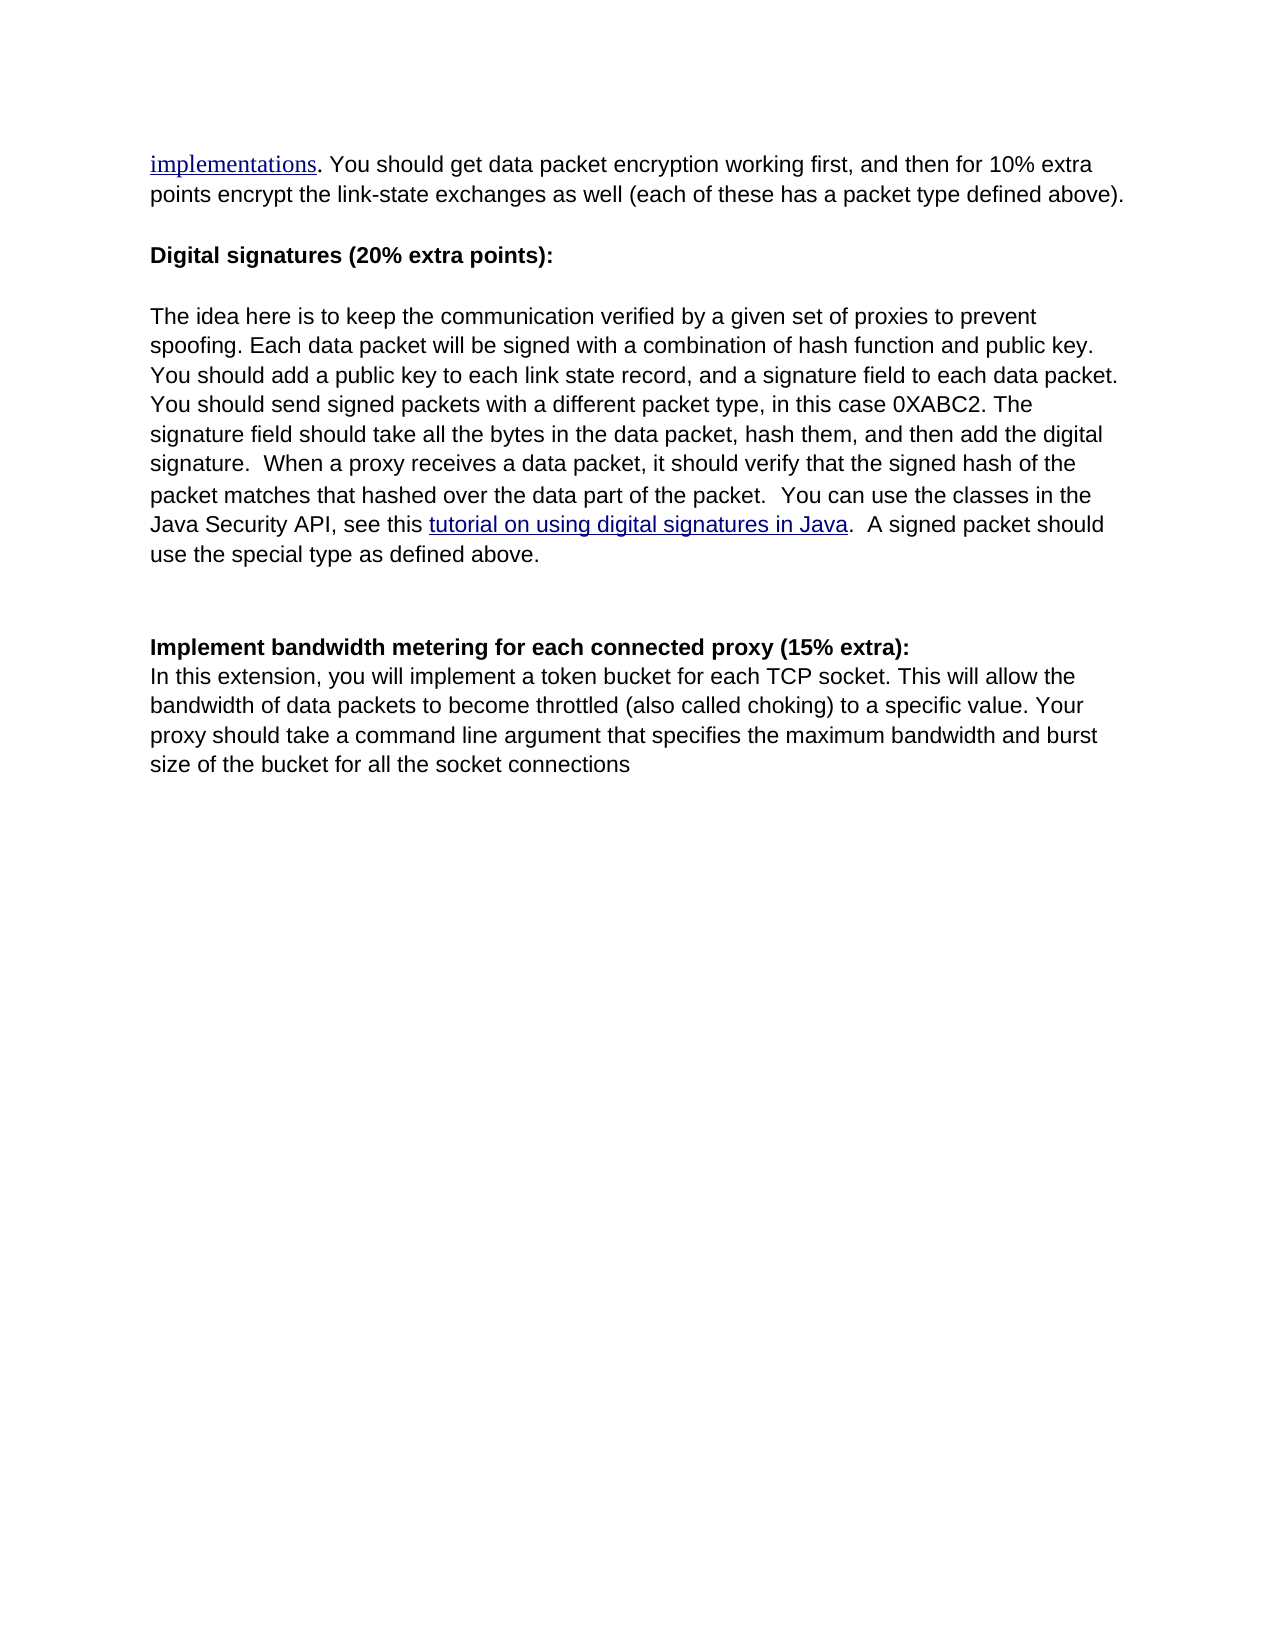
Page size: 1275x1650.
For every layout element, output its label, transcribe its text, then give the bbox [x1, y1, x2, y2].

text The idea here is to keep the communication verified by a given set of proxies to prevent spoofing. Each data packet will be signed with a combination of hash function and public key. You should add a public key to each link state record, and a signature field to each data packet. You should send signed packets with a different packet type, in this case 0XABC2. The signature field should take all the bytes in the data packet, hash them, and then add the digital signature. When a proxy receives a data packet, it should verify that the signed hash of the packet matches that hashed over the data part of the packet. You can use the classes in the Java Security API, see this tutorial on using digital signatures in Java. A signed packet should use the special type as defined above. [150, 304, 1125, 567]
text In this extension, you will implement a token bucket for each TCP socket. This will allow the bandwidth of data packets to become throttled (also called choking) to a specific value. Your proxy should take a command line argument that specifies the maximum bandwidth and burst size of the bucket for all the socket connections [150, 664, 1125, 777]
text Implement bandwidth metering for each connected proxy (15% extra): [150, 634, 1125, 660]
text implementations. You should get data packet encryption working first, and then for 10% extra points encrypt the link-state exchanges as well (each of these has a packet type defined above). [150, 150, 1125, 207]
text Digital signatures (20% extra points): [150, 243, 1125, 268]
